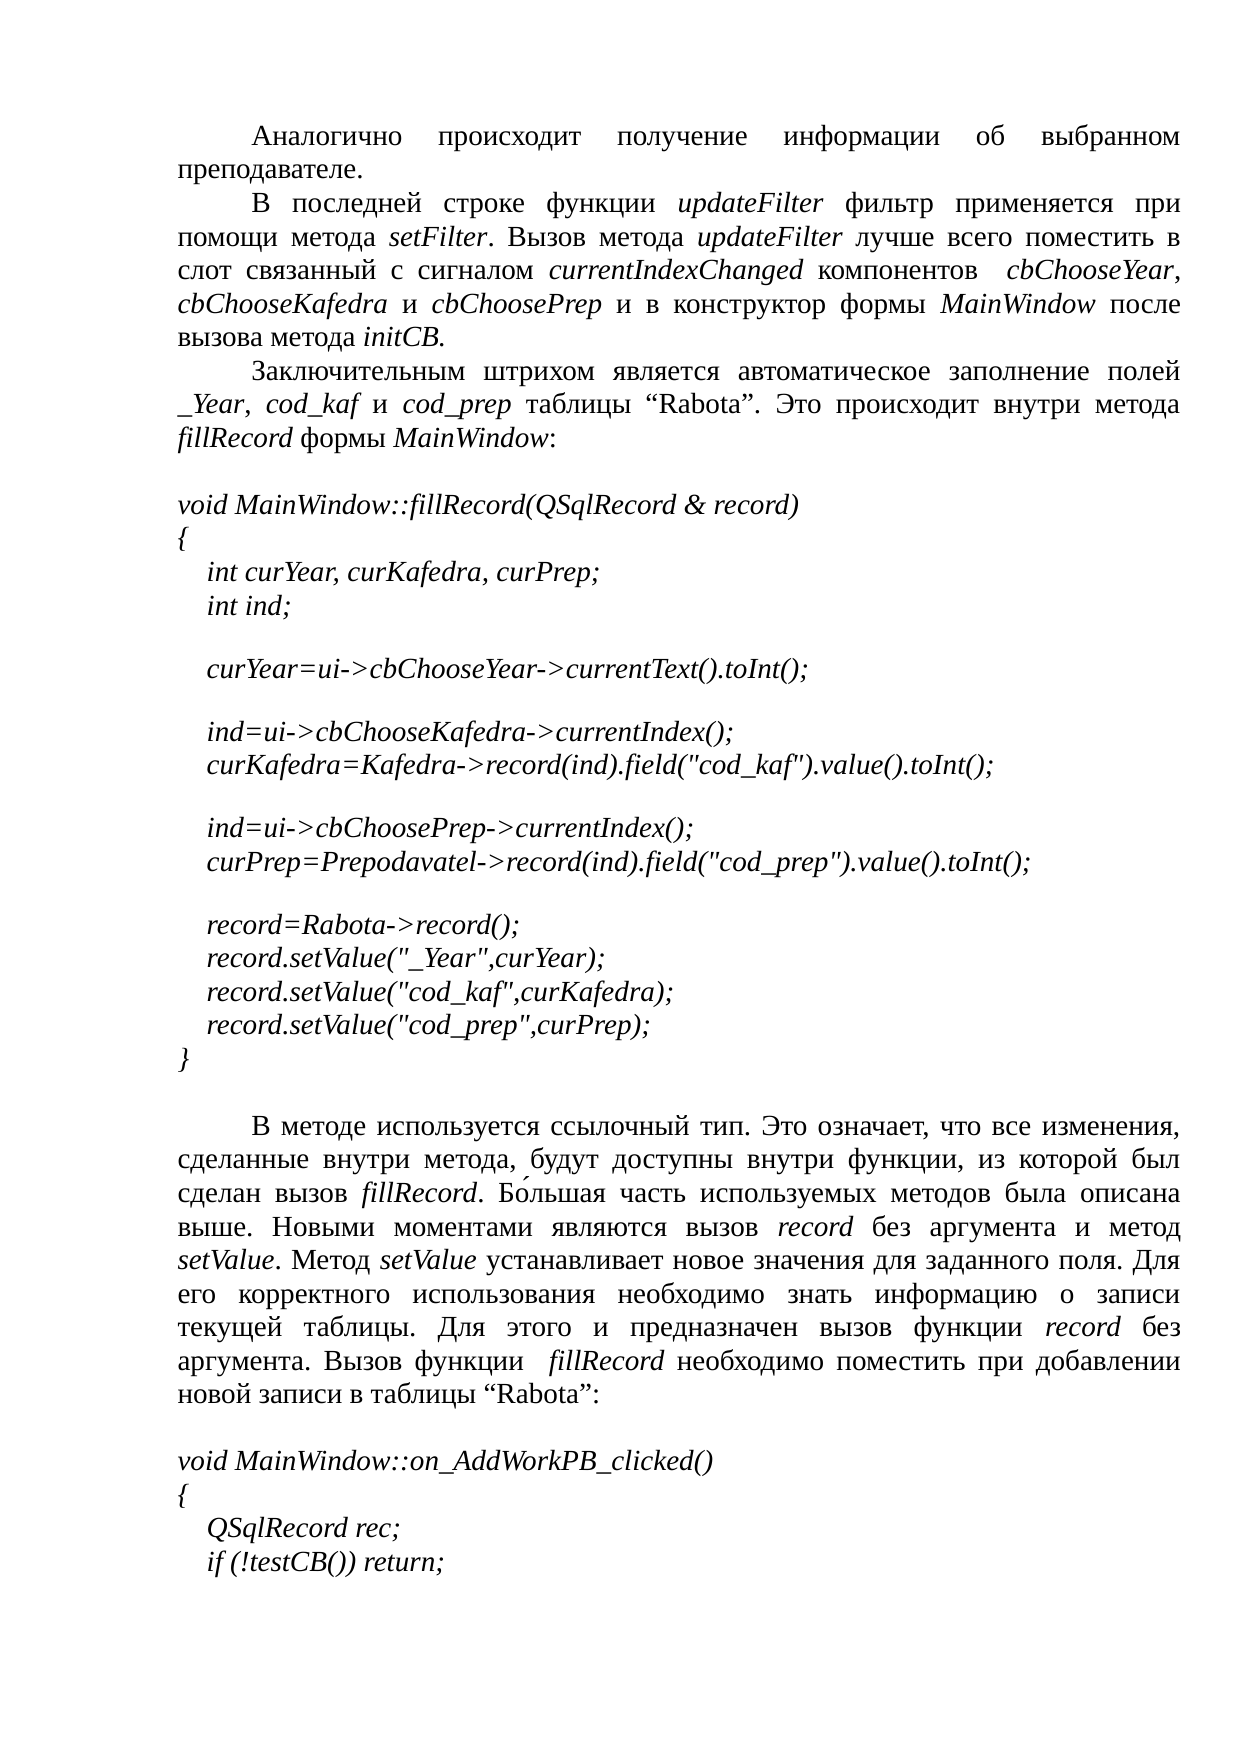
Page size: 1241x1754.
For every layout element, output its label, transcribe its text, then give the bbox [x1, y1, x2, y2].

text curYear=ui->cbChooseYear->currentText().toInt(); [177, 651, 1181, 684]
text if (!testCB()) return; [177, 1544, 1181, 1578]
text QSqlRecord rec; [177, 1511, 1181, 1544]
text curKafedra=Kafedra->record(ind).field("cod_kaf").value().toInt(); [177, 747, 1181, 781]
text record.setValue("cod_prep",curPrep); [177, 1007, 1181, 1041]
text Заключительным штрихом является автоматическое заполнение полей _Year, cod_kaf и cod_prep таблицы “Rabota”. Это происходит внутри метода fillRecord формы MainWindow: [177, 353, 1181, 453]
text int ind; [177, 588, 1181, 621]
text void MainWindow::on_AddWorkPB_clicked() [177, 1443, 1181, 1477]
text } [177, 1041, 1181, 1074]
text В методе используется ссылочный тип. Это означает, что все изменения, сделанные внутри метода, будут доступны внутри функции, из которой был сделан вызов fillRecord. Бо́льшая часть используемых методов была описана выше. Новыми моментами являются вызов record без аргумента и метод setValue. Метод setValue устанавливает новое значения для заданного поля. Для его корректного использования необходимо знать информацию о записи текущей таблицы. Для этого и предназначен вызов функции record без аргумента. Вызов функции fillRecord необходимо поместить при добавлении новой записи в таблицы “Rabota”: [177, 1108, 1181, 1410]
text curPrep=Prepodavatel->record(ind).field("cod_prep").value().toInt(); [177, 844, 1181, 877]
text Аналогично происходит получение информации об выбранном преподавателе. [177, 118, 1181, 185]
text { [177, 521, 1181, 554]
text ind=ui->cbChoosePrep->currentIndex(); [177, 810, 1181, 844]
text record=Rabota->record(); [177, 907, 1181, 940]
text int curYear, curKafedra, curPrep; [177, 554, 1181, 588]
text void MainWindow::fillRecord(QSqlRecord & record) [177, 487, 1181, 521]
text { [177, 1477, 1181, 1511]
text record.setValue("_Year",curYear); [177, 940, 1181, 974]
text record.setValue("cod_kaf",curKafedra); [177, 974, 1181, 1007]
text В последней строке функции updateFilter фильтр применяется при помощи метода setFilter. Вызов метода updateFilter лучше всего поместить в слот связанный с сигналом currentIndexChanged компонентов cbChooseYear, cbChooseKafedra и cbChoosePrep и в конструктор формы MainWindow после вызова метода initCB. [177, 185, 1181, 353]
text ind=ui->cbChooseKafedra->currentIndex(); [177, 714, 1181, 747]
